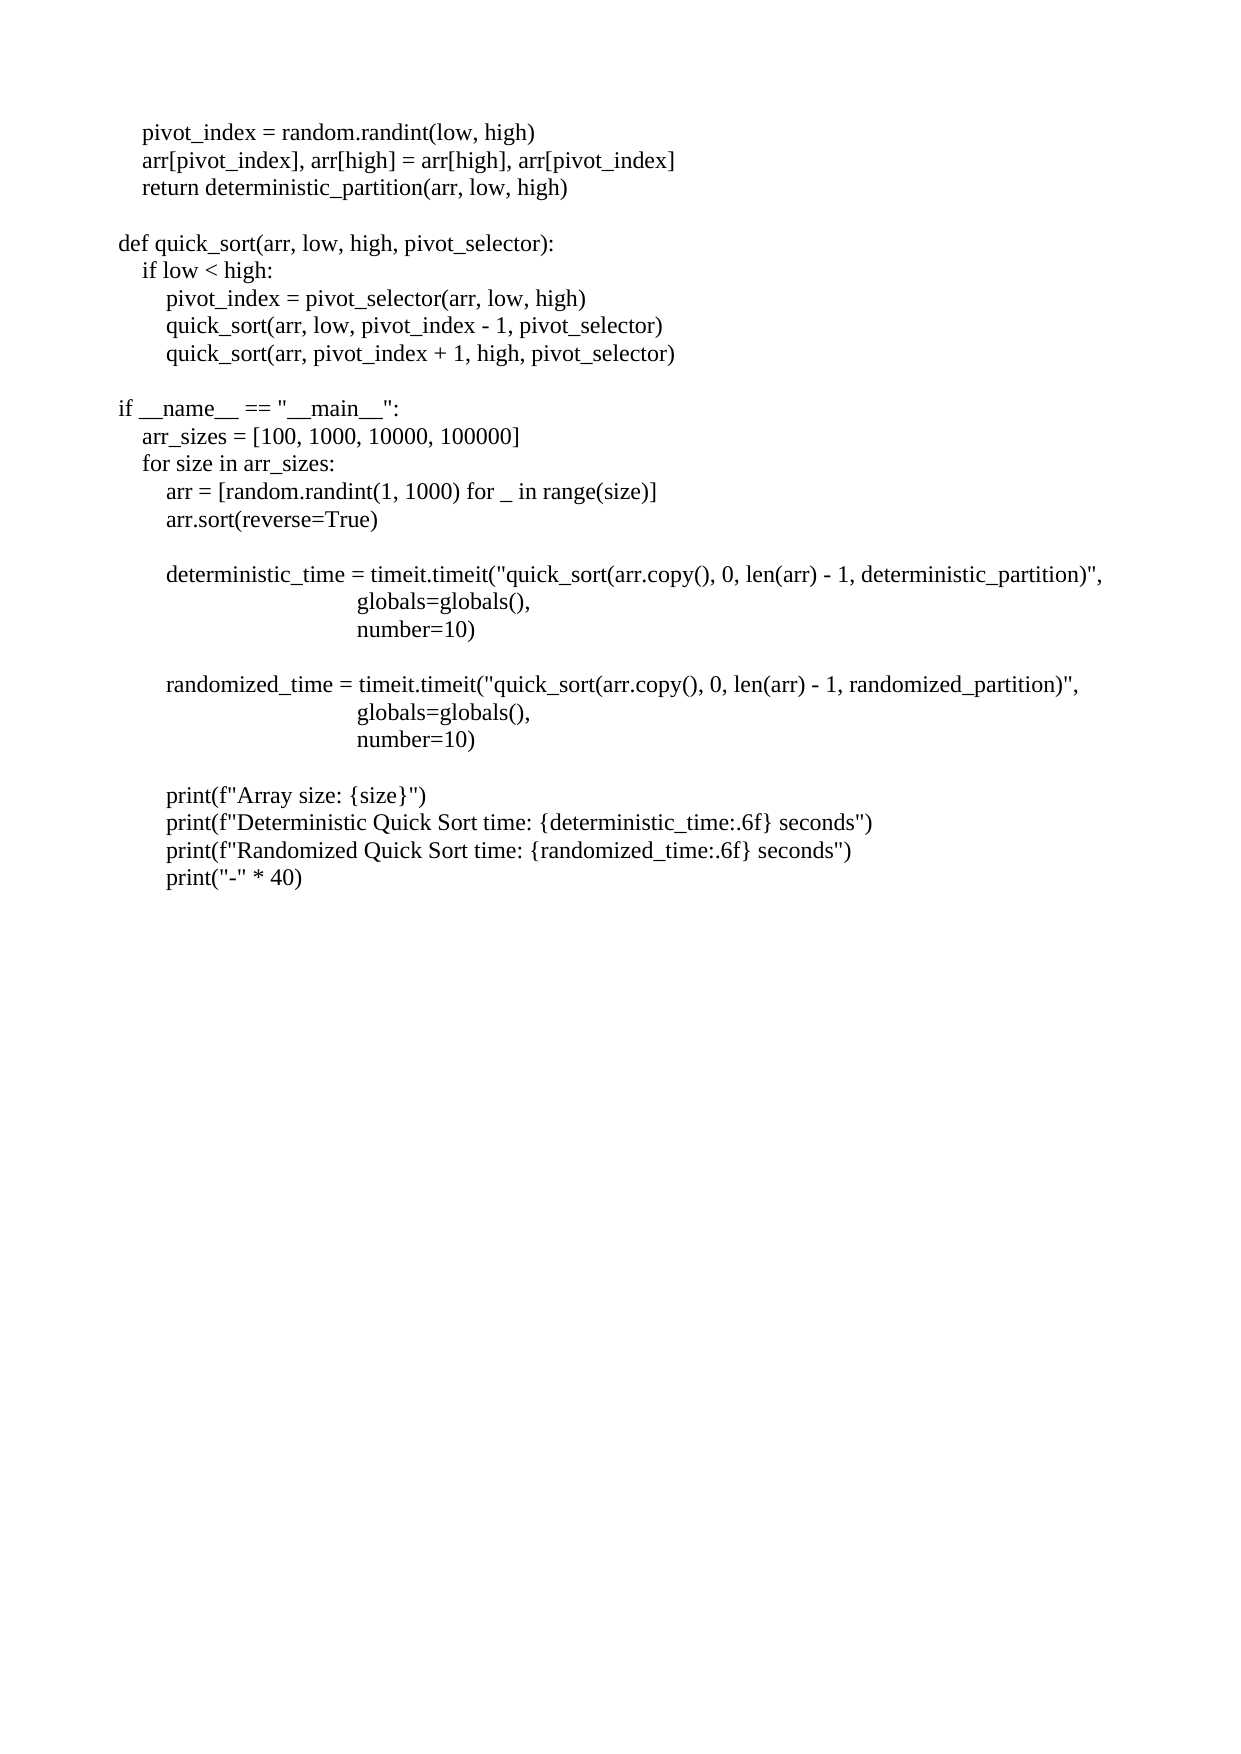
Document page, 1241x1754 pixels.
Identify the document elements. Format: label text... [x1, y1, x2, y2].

text def quick_sort(arr, low, high, pivot_selector): [118, 228, 1122, 256]
text print(f"Deterministic Quick Sort time: {deterministic_time:.6f} seconds") [118, 808, 1122, 836]
text quick_sort(arr, pivot_index + 1, high, pivot_selector) [118, 339, 1122, 367]
text globals=globals(), [118, 698, 1122, 725]
text quick_sort(arr, low, pivot_index - 1, pivot_selector) [118, 311, 1122, 339]
text return deterministic_partition(arr, low, high) [118, 173, 1122, 201]
text deterministic_time = timeit.timeit("quick_sort(arr.copy(), 0, len(arr) - 1, deterministic_partition)", [118, 560, 1122, 587]
text print(f"Array size: {size}") [118, 781, 1122, 808]
text if low < high: [118, 256, 1122, 284]
text arr_sizes = [100, 1000, 10000, 100000] [118, 422, 1122, 449]
text number=10) [118, 725, 1122, 753]
text arr = [random.randint(1, 1000) for _ in range(size)] [118, 477, 1122, 504]
text if __name__ == "__main__": [118, 394, 1122, 422]
text randomized_time = timeit.timeit("quick_sort(arr.copy(), 0, len(arr) - 1, randomized_partition)", [118, 670, 1122, 698]
text arr.sort(reverse=True) [118, 504, 1122, 532]
text print(f"Randomized Quick Sort time: {randomized_time:.6f} seconds") [118, 836, 1122, 863]
text for size in arr_sizes: [118, 449, 1122, 477]
text pivot_index = random.randint(low, high) [118, 118, 1122, 146]
text pivot_index = pivot_selector(arr, low, high) [118, 284, 1122, 311]
text print("-" * 40) [118, 863, 1122, 891]
text globals=globals(), [118, 587, 1122, 615]
text number=10) [118, 615, 1122, 643]
text arr[pivot_index], arr[high] = arr[high], arr[pivot_index] [118, 146, 1122, 173]
